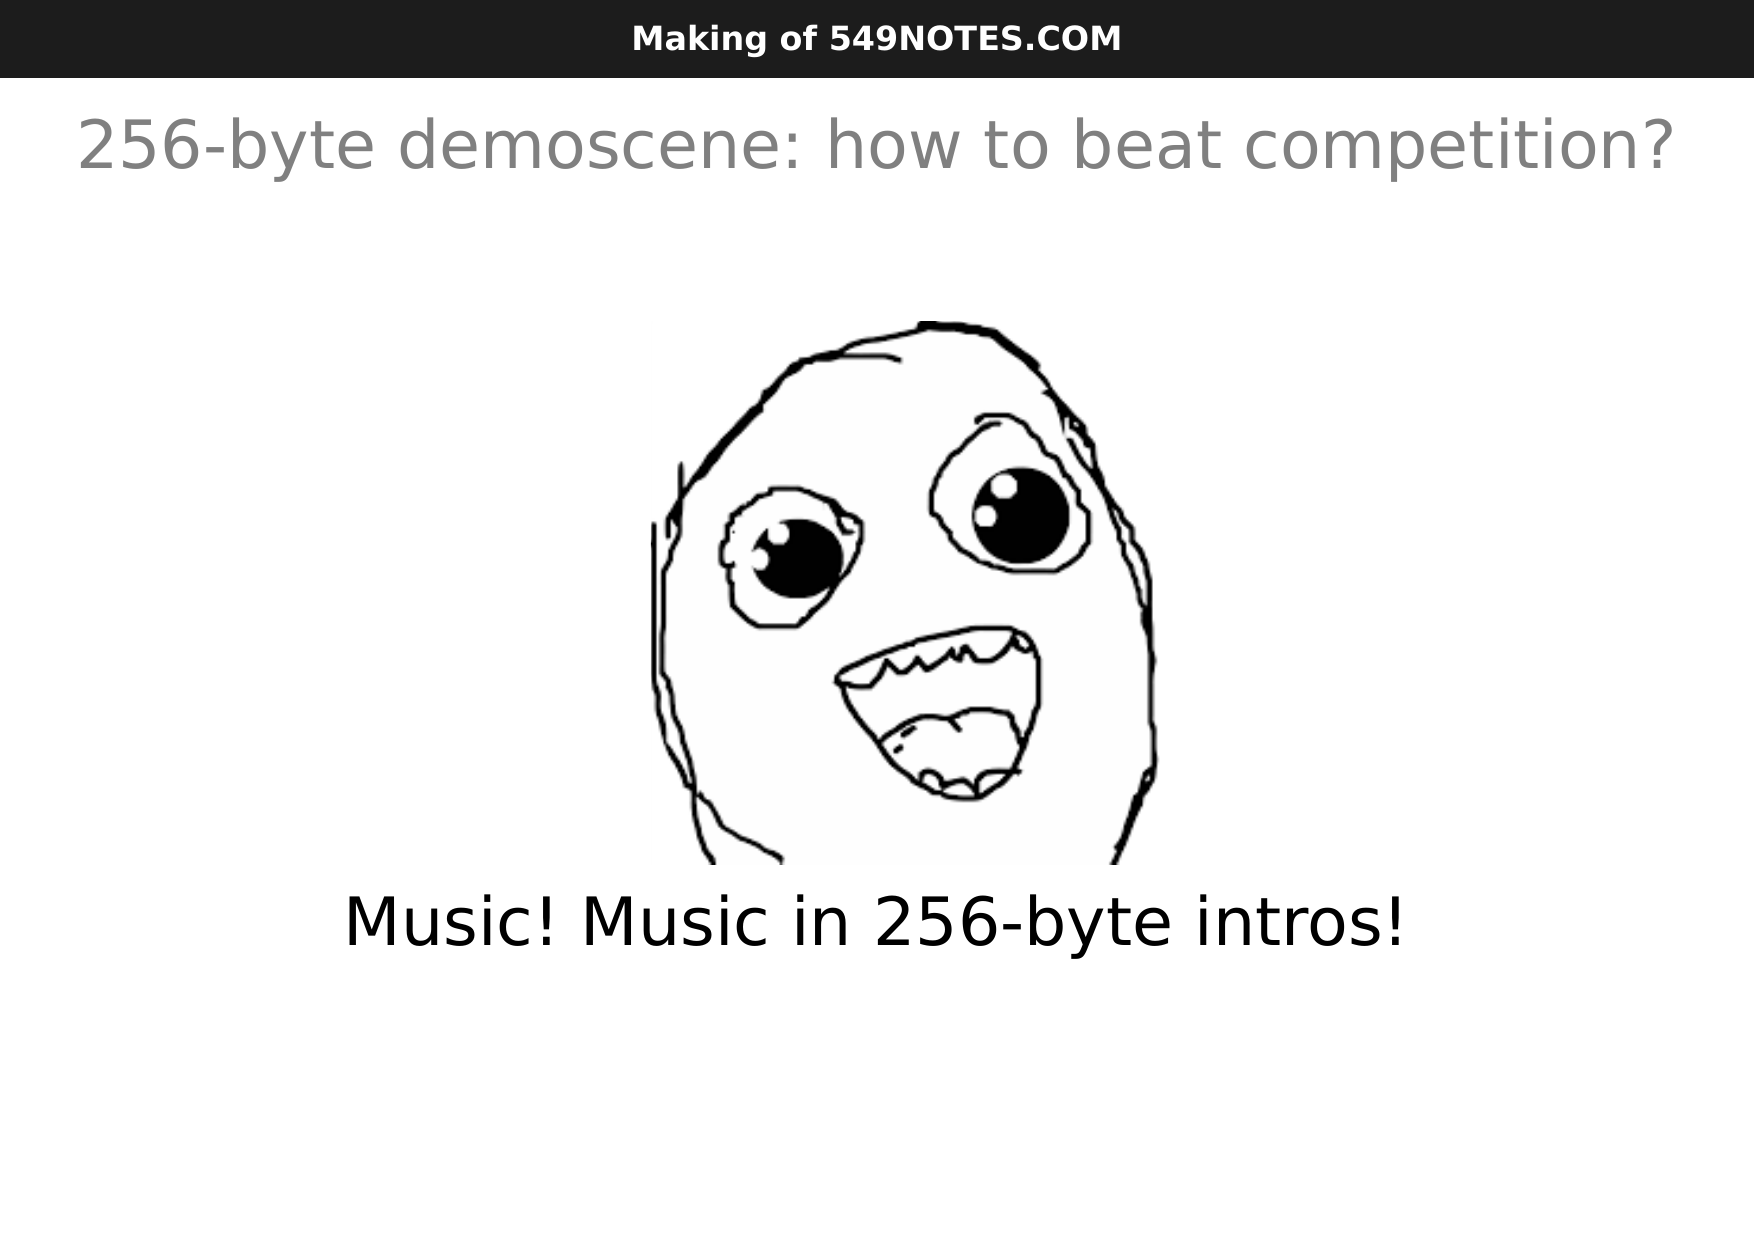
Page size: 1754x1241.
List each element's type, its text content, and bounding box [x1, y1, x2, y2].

text 256-byte demoscene: how to beat competition? [0, 107, 1754, 185]
text Music! Music in 256-byte intros! [0, 883, 1754, 961]
picture [650, 321, 1160, 865]
